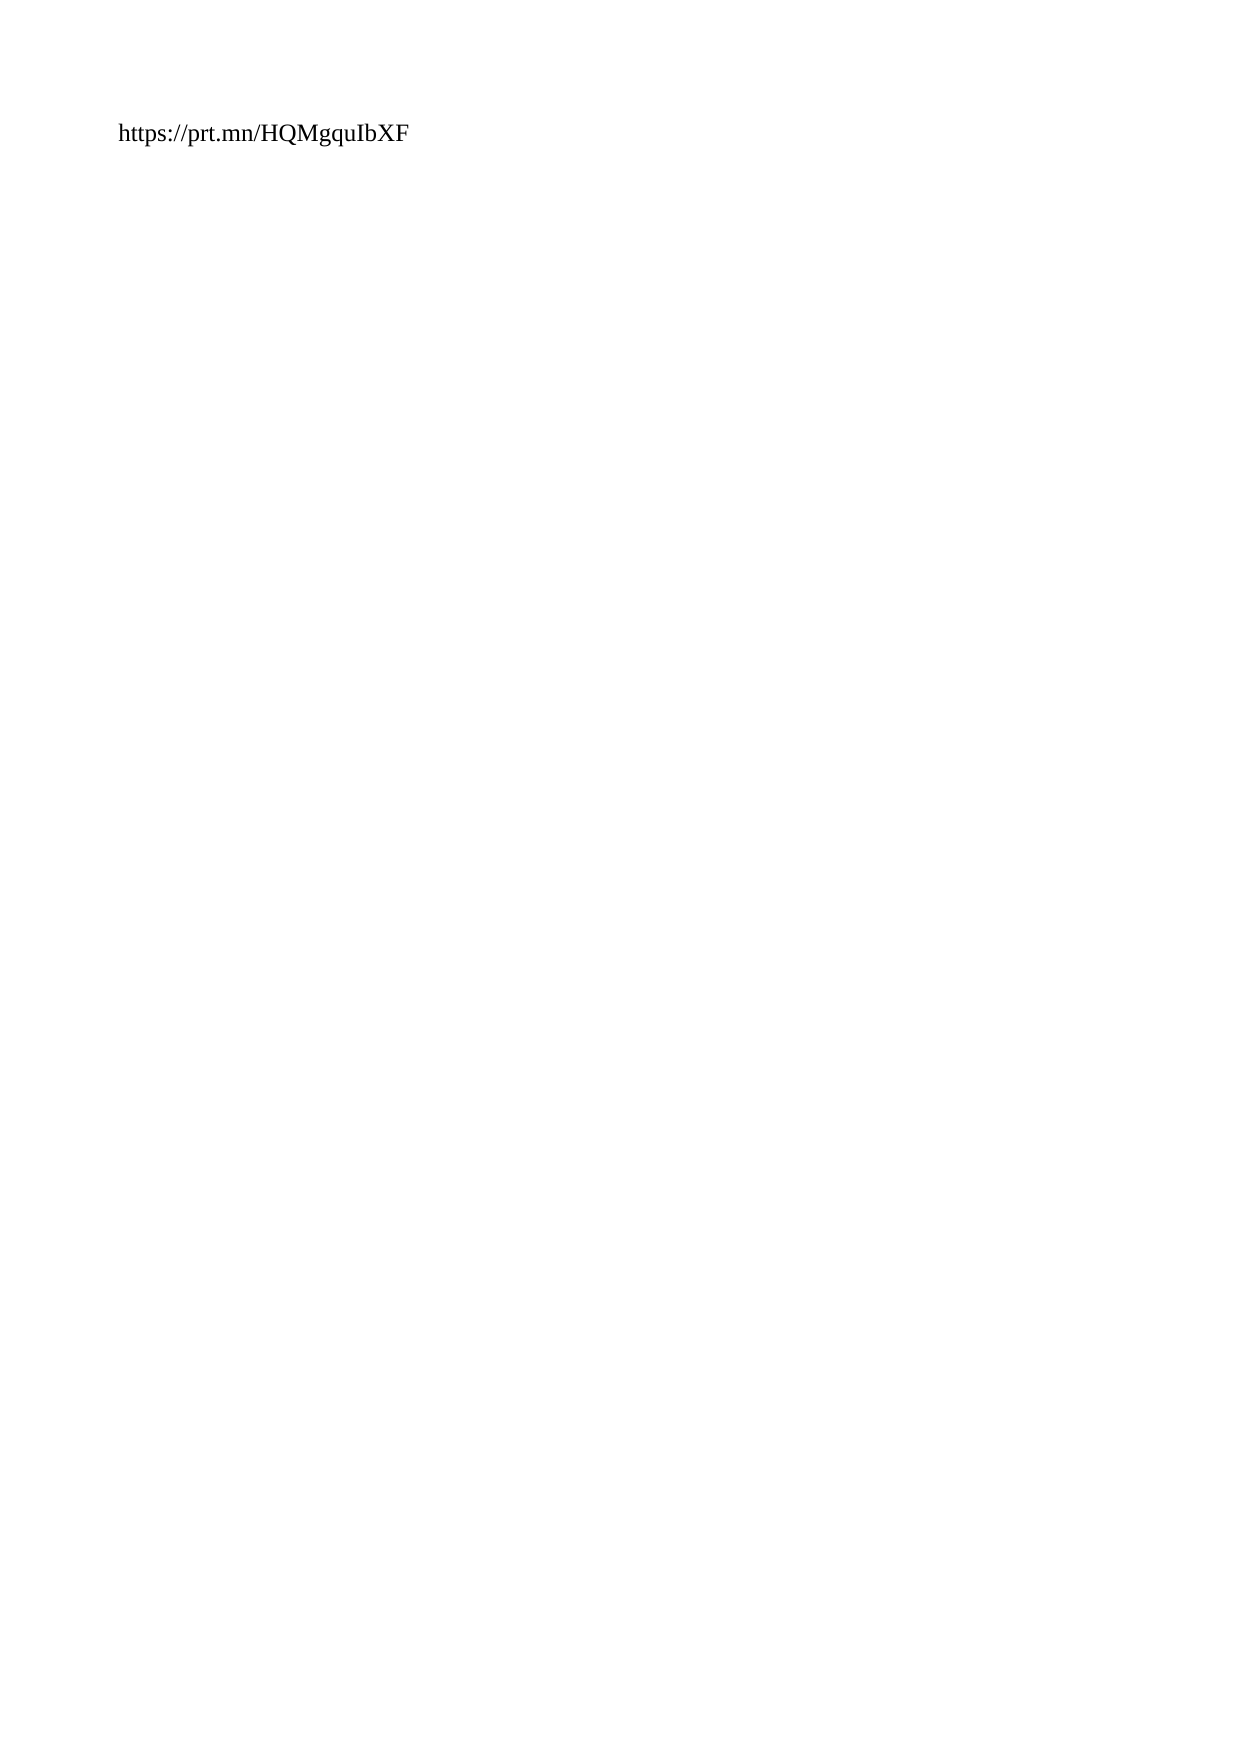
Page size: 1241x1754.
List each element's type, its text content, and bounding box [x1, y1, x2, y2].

text https://prt.mn/HQMgquIbXF [118, 118, 1122, 147]
